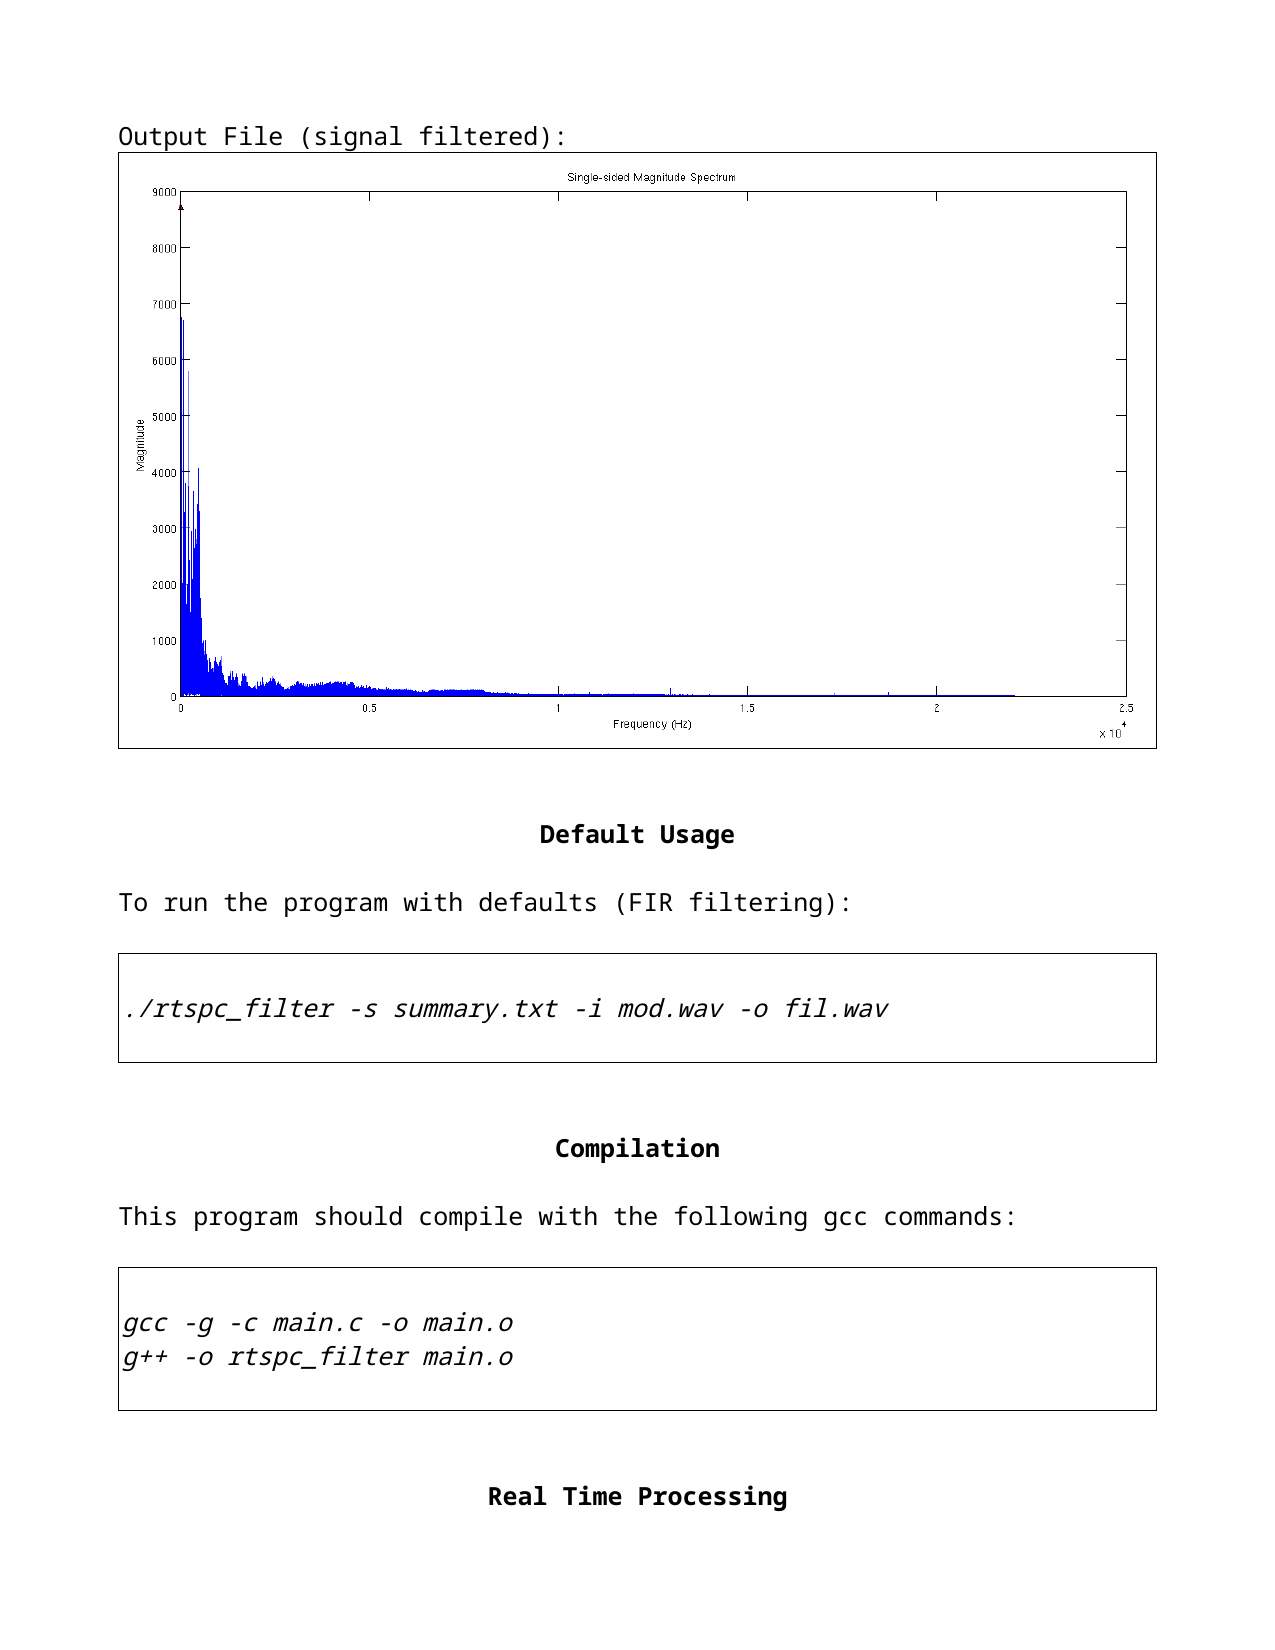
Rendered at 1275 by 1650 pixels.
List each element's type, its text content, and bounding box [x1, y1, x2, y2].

text ./rtspc_filter -s summary.txt -i mod.wav -o fil.wav [119, 987, 1156, 1025]
text Real Time Processing [118, 1478, 1157, 1512]
text Compilation [118, 1131, 1157, 1164]
text g++ -o rtspc_filter main.o [119, 1335, 1156, 1372]
picture [121, 155, 1154, 746]
text Default Usage [118, 817, 1157, 851]
text To run the program with defaults (FIR filtering): [118, 885, 1157, 919]
text gcc -g -c main.c -o main.o [119, 1301, 1156, 1335]
text Output File (signal filtered): [118, 118, 1157, 152]
text This program should compile with the following gcc commands: [118, 1199, 1157, 1233]
